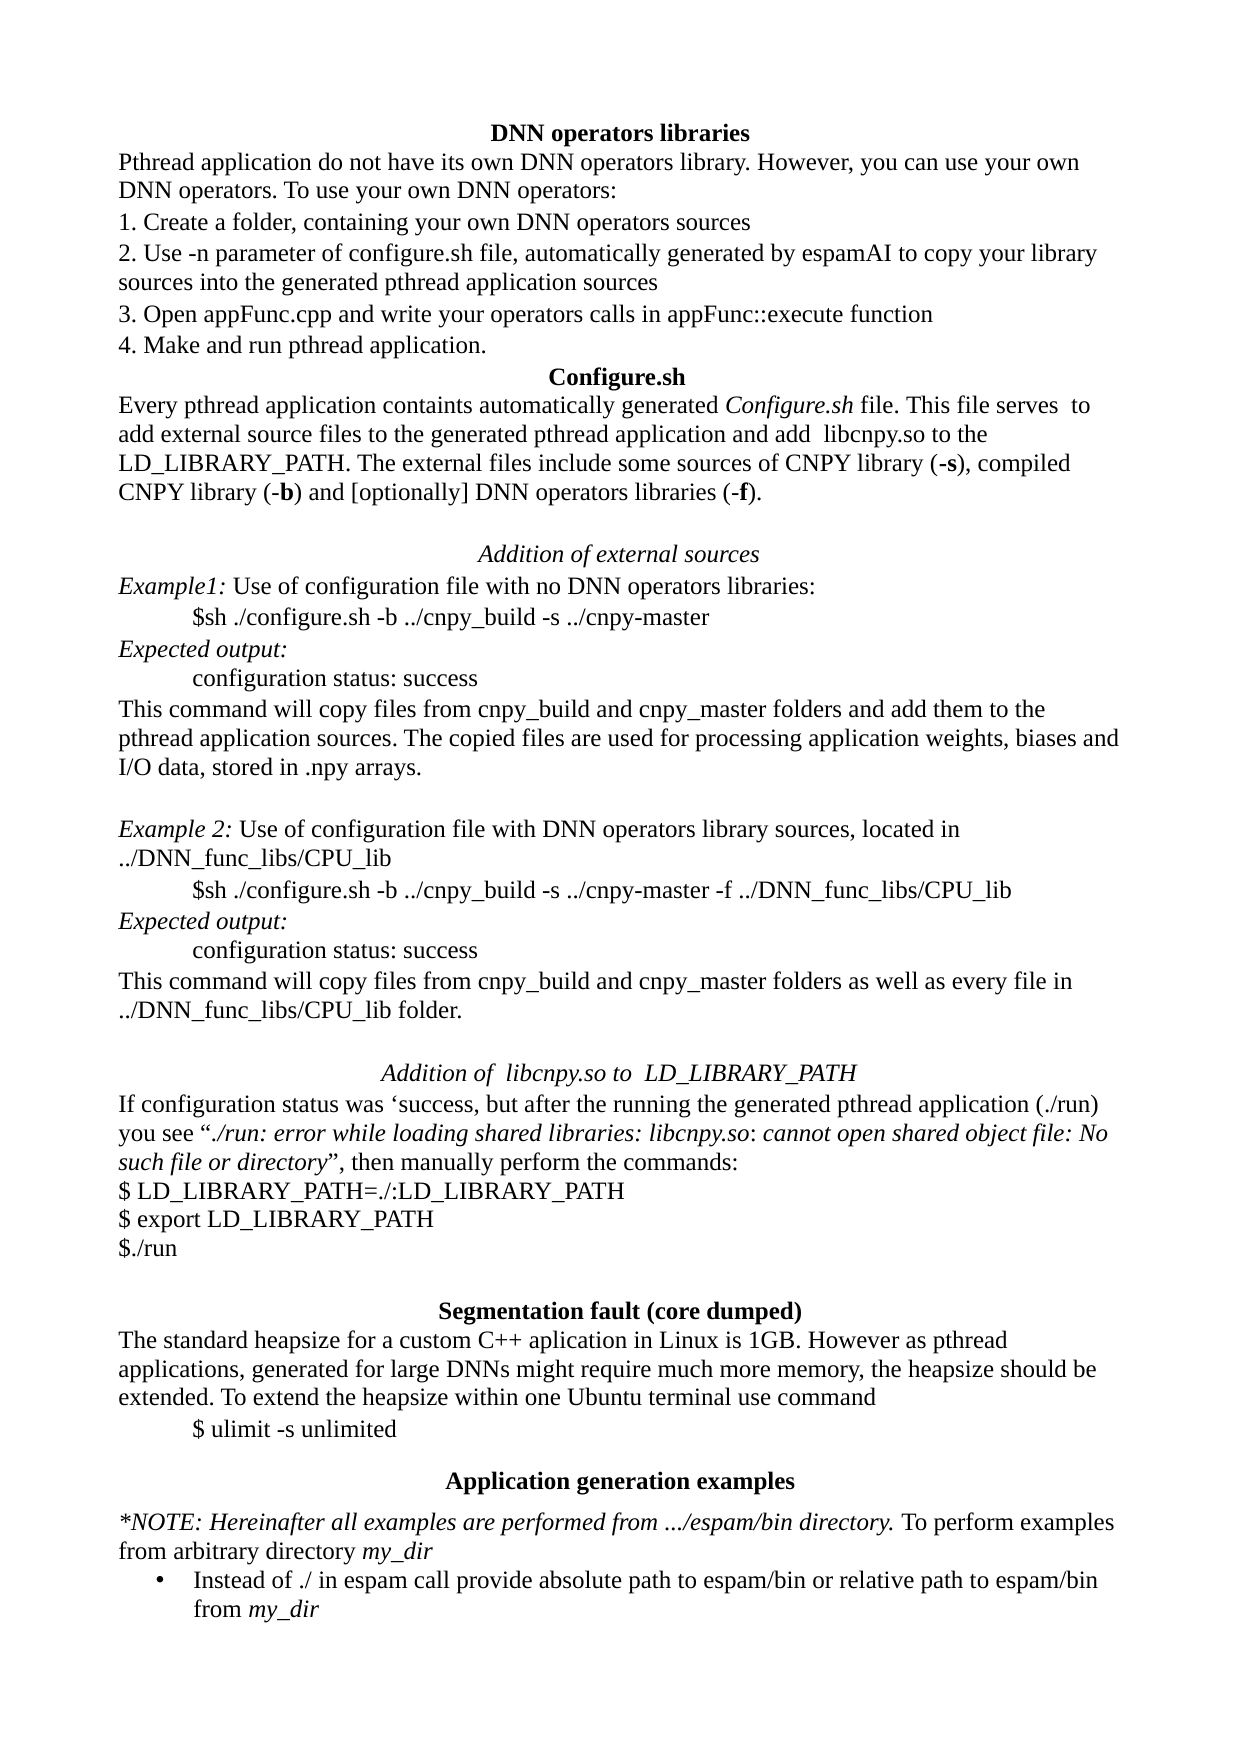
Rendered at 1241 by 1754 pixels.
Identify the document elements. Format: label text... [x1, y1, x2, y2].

list Instead of ./ in espam call provide absolute path to espam/bin or relative path to espam/bin from my_dir [156, 1565, 1122, 1622]
text Expected output: [118, 906, 1122, 935]
text *NOTE: Hereinafter all examples are performed from .../espam/bin directory. To perform examples from arbitrary directory my_dir [118, 1507, 1122, 1565]
text configuration status: success [118, 935, 1122, 964]
text 2. Use -n parameter of configure.sh file, automatically generated by espamAI to copy your library sources into the generated pthread application sources [118, 238, 1122, 296]
text Example1: Use of configuration file with no DNN operators libraries: [118, 571, 1122, 600]
text $sh ./configure.sh -b ../cnpy_build -s ../cnpy-master -f ../DNN_func_libs/CPU_lib [118, 875, 1122, 903]
text $ ulimit -s unlimited [118, 1414, 1122, 1443]
text $ LD_LIBRARY_PATH=./:LD_LIBRARY_PATH [118, 1176, 1122, 1204]
text $./run [118, 1233, 1122, 1262]
text Addition of libcnpy.so to LD_LIBRARY_PATH [118, 1058, 1122, 1087]
text If configuration status was ‘success, but after the running the generated pthread application (./run) you see “./run: error while loading shared libraries: libcnpy.so: cannot open shared object file: No such file or directory”, then manually perform the commands: [118, 1089, 1122, 1176]
text The standard heapsize for a custom C++ aplication in Linux is 1GB. However as pthread applications, generated for large DNNs might require much more memory, the heapsize should be extended. To extend the heapsize within one Ubuntu terminal use command [118, 1325, 1122, 1411]
text Pthread application do not have its own DNN operators library. However, you can use your own DNN operators. To use your own DNN operators: [118, 147, 1122, 204]
text DNN operators libraries [118, 118, 1122, 147]
text Expected output: [118, 634, 1122, 663]
text This command will copy files from cnpy_build and cnpy_master folders and add them to the pthread application sources. The copied files are used for processing application weights, biases and I/O data, stored in .npy arrays. [118, 694, 1122, 780]
text 1. Create a folder, containing your own DNN operators sources [118, 207, 1122, 236]
text Every pthread application containts automatically generated Configure.sh file. This file serves to add external source files to the generated pthread application and add libcnpy.so to the LD_LIBRARY_PATH. The external files include some sources of CNPY library (-s), compiled CNPY library (-b) and [optionally] DNN operators libraries (-f). [118, 390, 1122, 505]
text configuration status: success [118, 663, 1122, 691]
text $sh ./configure.sh -b ../cnpy_build -s ../cnpy-master [118, 602, 1122, 631]
subtitle Application generation examples [118, 1466, 1122, 1495]
text 4. Make and run pthread application. [118, 330, 1122, 359]
text This command will copy files from cnpy_build and cnpy_master folders as well as every file in ../DNN_func_libs/CPU_lib folder. [118, 966, 1122, 1024]
text $ export LD_LIBRARY_PATH [118, 1204, 1122, 1233]
text Example 2: Use of configuration file with DNN operators library sources, located in ../DNN_func_libs/CPU_lib [118, 814, 1122, 872]
text Segmentation fault (core dumped) [118, 1296, 1122, 1325]
text Addition of external sources [118, 539, 1122, 568]
text 3. Open appFunc.cpp and write your operators calls in appFunc::execute function [118, 299, 1122, 327]
text Configure.sh [118, 362, 1122, 390]
